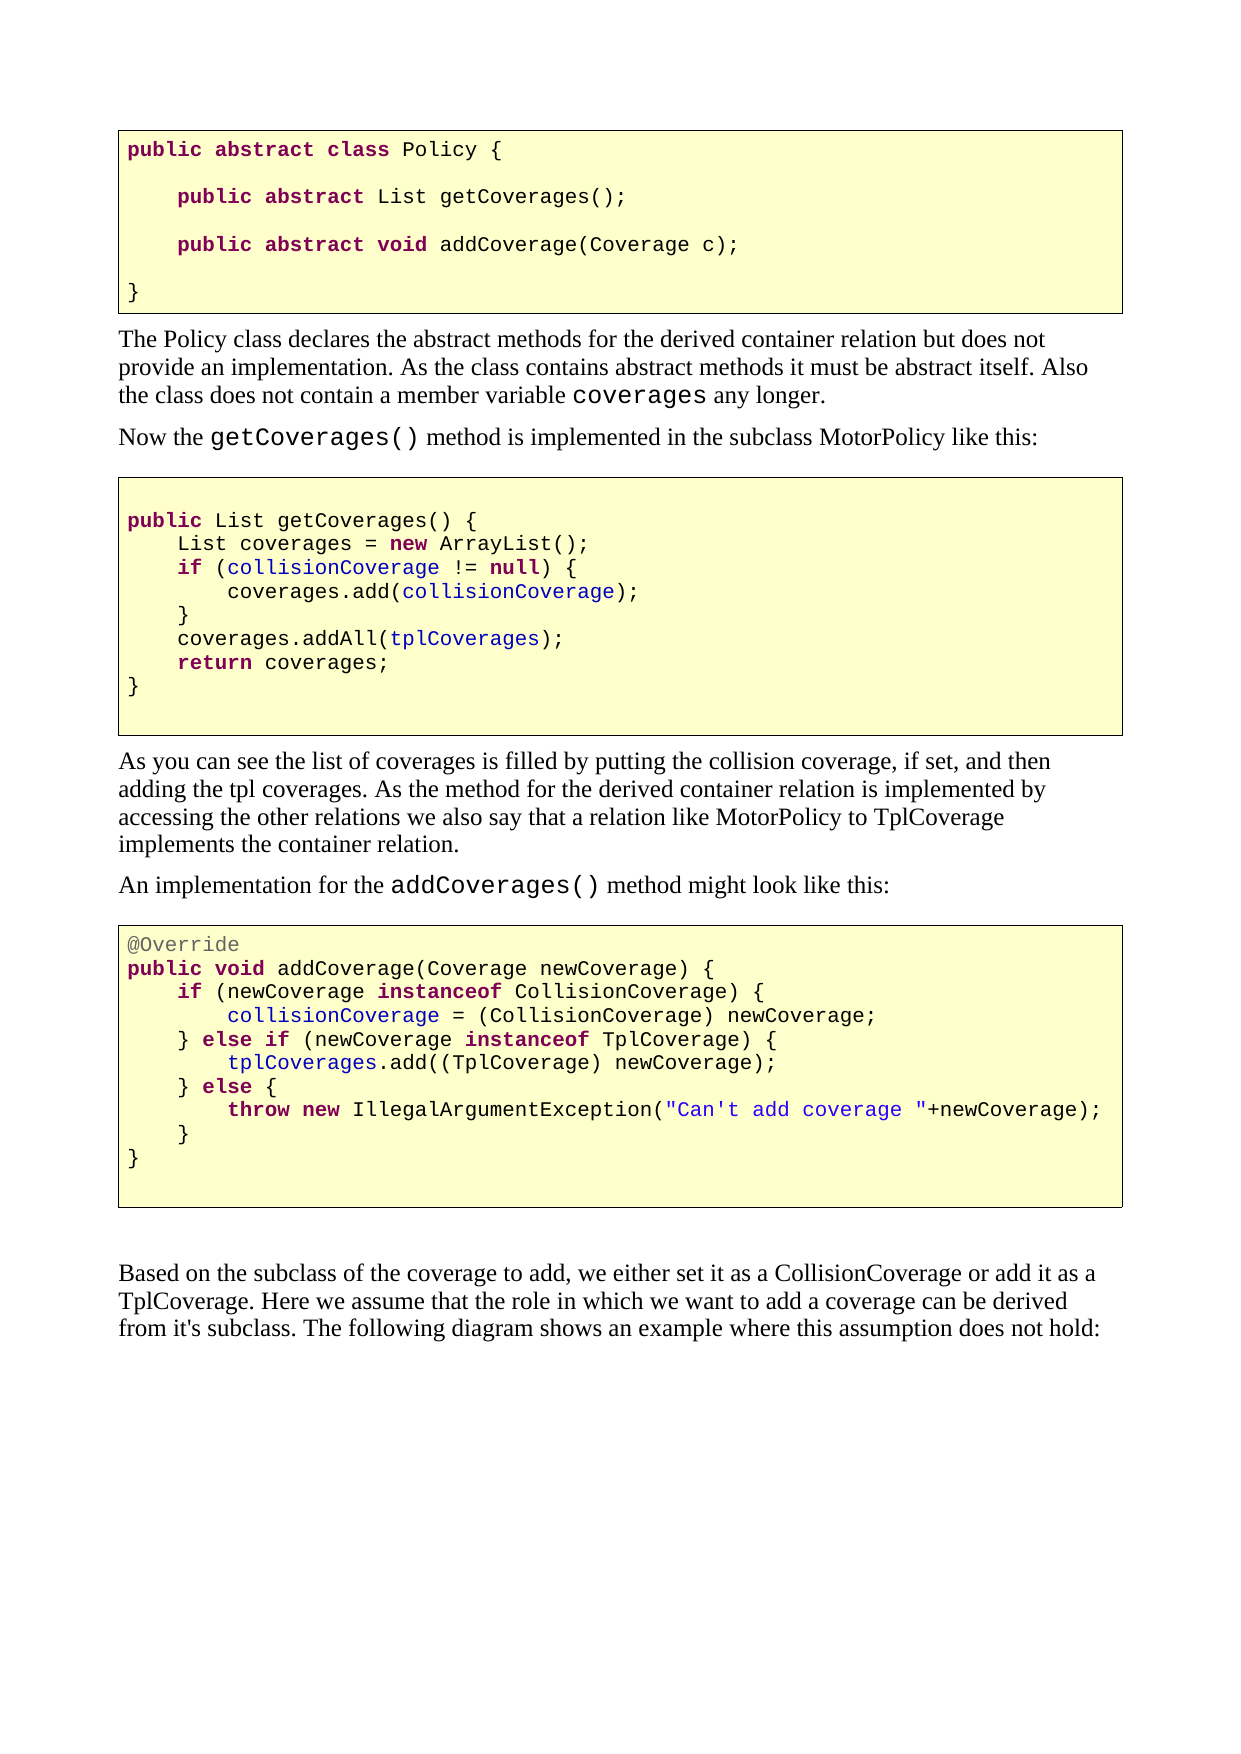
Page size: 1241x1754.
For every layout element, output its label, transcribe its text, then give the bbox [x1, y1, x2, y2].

text [118, 118, 1122, 130]
text } [127, 1123, 1113, 1147]
text List coverages = new ArrayList(); [127, 533, 1113, 557]
text An implementation for the addCoverages() method might look like this: [118, 871, 1122, 901]
text } [127, 604, 1113, 628]
text if (collisionCoverage != null) { [127, 557, 1113, 581]
text } else { [127, 1076, 1113, 1099]
text } else if (newCoverage instanceof TplCoverage) { [127, 1028, 1113, 1052]
text Based on the subclass of the coverage to add, we either set it as a CollisionCoverage or add it as a TplCoverage. Here we assume that the role in which we want to add a coverage can be derived from it's subclass. The following diagram shows an example where this assumption does not hold: [118, 1259, 1122, 1342]
text public List getCoverages() { [127, 510, 1113, 533]
text [118, 465, 1122, 477]
text @Override [127, 934, 1113, 958]
text Now the getCoverages() method is implemented in the subclass MotorPolicy like this: [118, 423, 1122, 453]
text public abstract void addCoverage(Coverage c); [127, 233, 1113, 257]
text public abstract class Policy { [127, 139, 1113, 163]
text } [127, 675, 1113, 699]
text The Policy class declares the abstract methods for the derived container relation but does not provide an implementation. As the class contains abstract methods it must be abstract itself. Also the class does not contain a member variable coverages any longer. [118, 314, 1122, 411]
text throw new IllegalArgumentException("Can't add coverage "+newCoverage); [127, 1099, 1113, 1123]
text public void addCoverage(Coverage newCoverage) { [127, 958, 1113, 981]
text coverages.addAll(tplCoverages); [127, 628, 1113, 652]
text return coverages; [127, 652, 1113, 675]
text coverages.add(collisionCoverage); [127, 581, 1113, 604]
text collisionCoverage = (CollisionCoverage) newCoverage; [127, 1005, 1113, 1028]
text As you can see the list of coverages is filled by putting the collision coverage, if set, and then adding the tpl coverages. As the method for the derived container relation is implemented by accessing the other relations we also say that a relation like MotorPolicy to TplCoverage implements the container relation. [118, 736, 1122, 858]
text public abstract List getCoverages(); [127, 186, 1113, 210]
text if (newCoverage instanceof CollisionCoverage) { [127, 981, 1113, 1005]
text } [127, 281, 1113, 304]
text tplCoverages.add((TplCoverage) newCoverage); [127, 1052, 1113, 1076]
text } [127, 1147, 1113, 1170]
